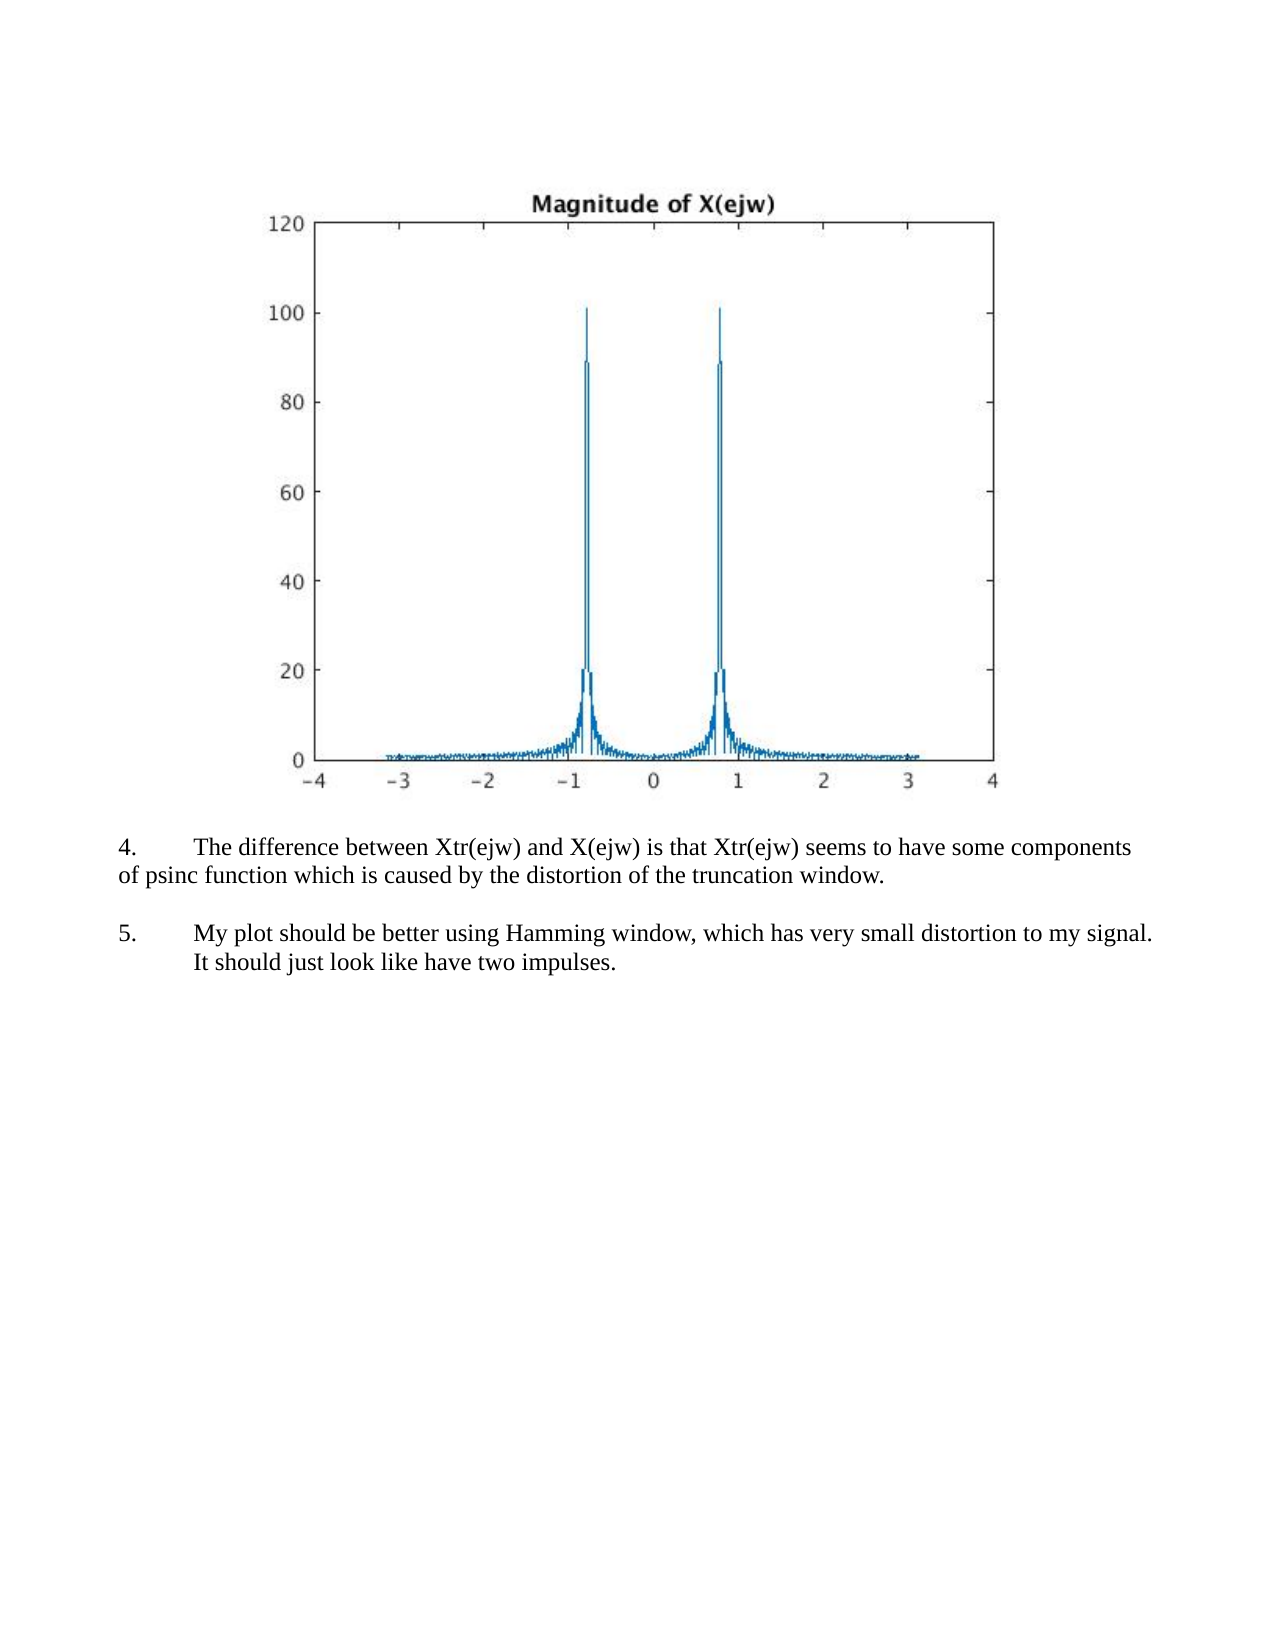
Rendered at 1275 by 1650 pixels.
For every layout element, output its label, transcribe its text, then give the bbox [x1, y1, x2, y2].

picture [200, 175, 1075, 832]
text 4. The difference between Xtr(ejw) and X(ejw) is that Xtr(ejw) seems to have some components of psinc function which is caused by the distortion of the truncation window. [118, 176, 1157, 889]
text It should just look like have two impulses. [118, 947, 1157, 976]
text 5. My plot should be better using Hamming window, which has very small distortion to my signal. [118, 918, 1157, 947]
